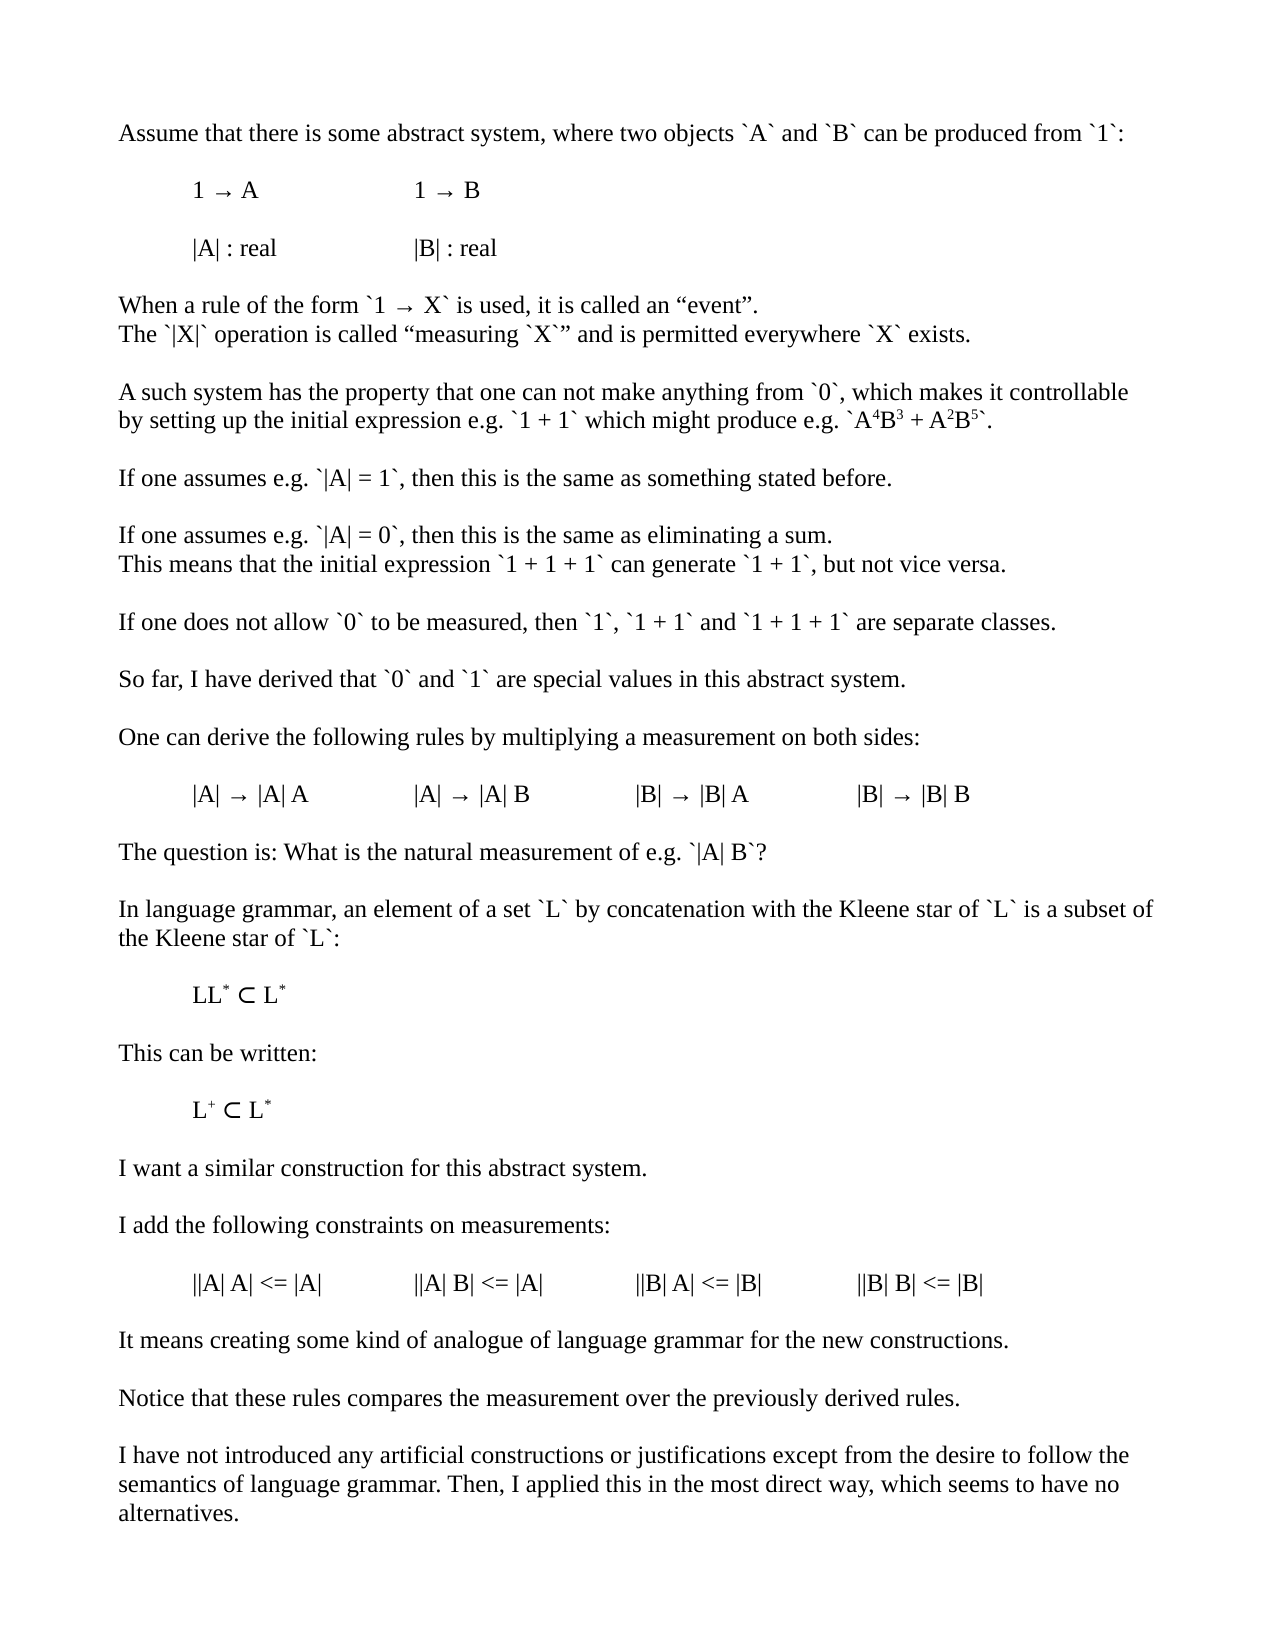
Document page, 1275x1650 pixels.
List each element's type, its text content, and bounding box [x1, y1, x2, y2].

text If one does not allow `0` to be measured, then `1`, `1 + 1` and `1 + 1 + 1` are separate classes. [118, 607, 1157, 636]
text |A| : real |B| : real [118, 233, 1157, 262]
text 1 → A 1 → B [118, 176, 1157, 204]
text This can be written: [118, 1038, 1157, 1067]
text ||A| A| <= |A| ||A| B| <= |A| ||B| A| <= |B| ||B| B| <= |B| [118, 1268, 1157, 1297]
text Assume that there is some abstract system, where two objects `A` and `B` can be produced from `1`: [118, 118, 1157, 147]
text LL* ⊂ L* [118, 981, 1157, 1009]
text So far, I have derived that `0` and `1` are special values in this abstract system. [118, 664, 1157, 693]
text The question is: What is the natural measurement of e.g. `|A| B`? [118, 837, 1157, 866]
text L+ ⊂ L* [118, 1096, 1157, 1124]
text A such system has the property that one can not make anything from `0`, which makes it controllable by setting up the initial expression e.g. `1 + 1` which might produce e.g. `A4B3 + A2B5`. [118, 377, 1157, 434]
text The `|X|` operation is called “measuring `X`” and is permitted everywhere `X` exists. [118, 319, 1157, 348]
text Notice that these rules compares the measurement over the previously derived rules. [118, 1383, 1157, 1412]
text I want a similar construction for this abstract system. [118, 1153, 1157, 1182]
text I have not introduced any artificial constructions or justifications except from the desire to follow the semantics of language grammar. Then, I applied this in the most direct way, which seems to have no alternatives. [118, 1441, 1157, 1527]
text In language grammar, an element of a set `L` by concatenation with the Kleene star of `L` is a subset of the Kleene star of `L`: [118, 894, 1157, 952]
text It means creating some kind of analogue of language grammar for the new constructions. [118, 1326, 1157, 1354]
text If one assumes e.g. `|A| = 0`, then this is the same as eliminating a sum. [118, 521, 1157, 549]
text This means that the initial expression `1 + 1 + 1` can generate `1 + 1`, but not vice versa. [118, 549, 1157, 578]
text |A| → |A| A |A| → |A| B |B| → |B| A |B| → |B| B [118, 779, 1157, 808]
text If one assumes e.g. `|A| = 1`, then this is the same as something stated before. [118, 463, 1157, 492]
text One can derive the following rules by multiplying a measurement on both sides: [118, 722, 1157, 751]
text I add the following constraints on measurements: [118, 1211, 1157, 1239]
text When a rule of the form `1 → X` is used, it is called an “event”. [118, 291, 1157, 319]
